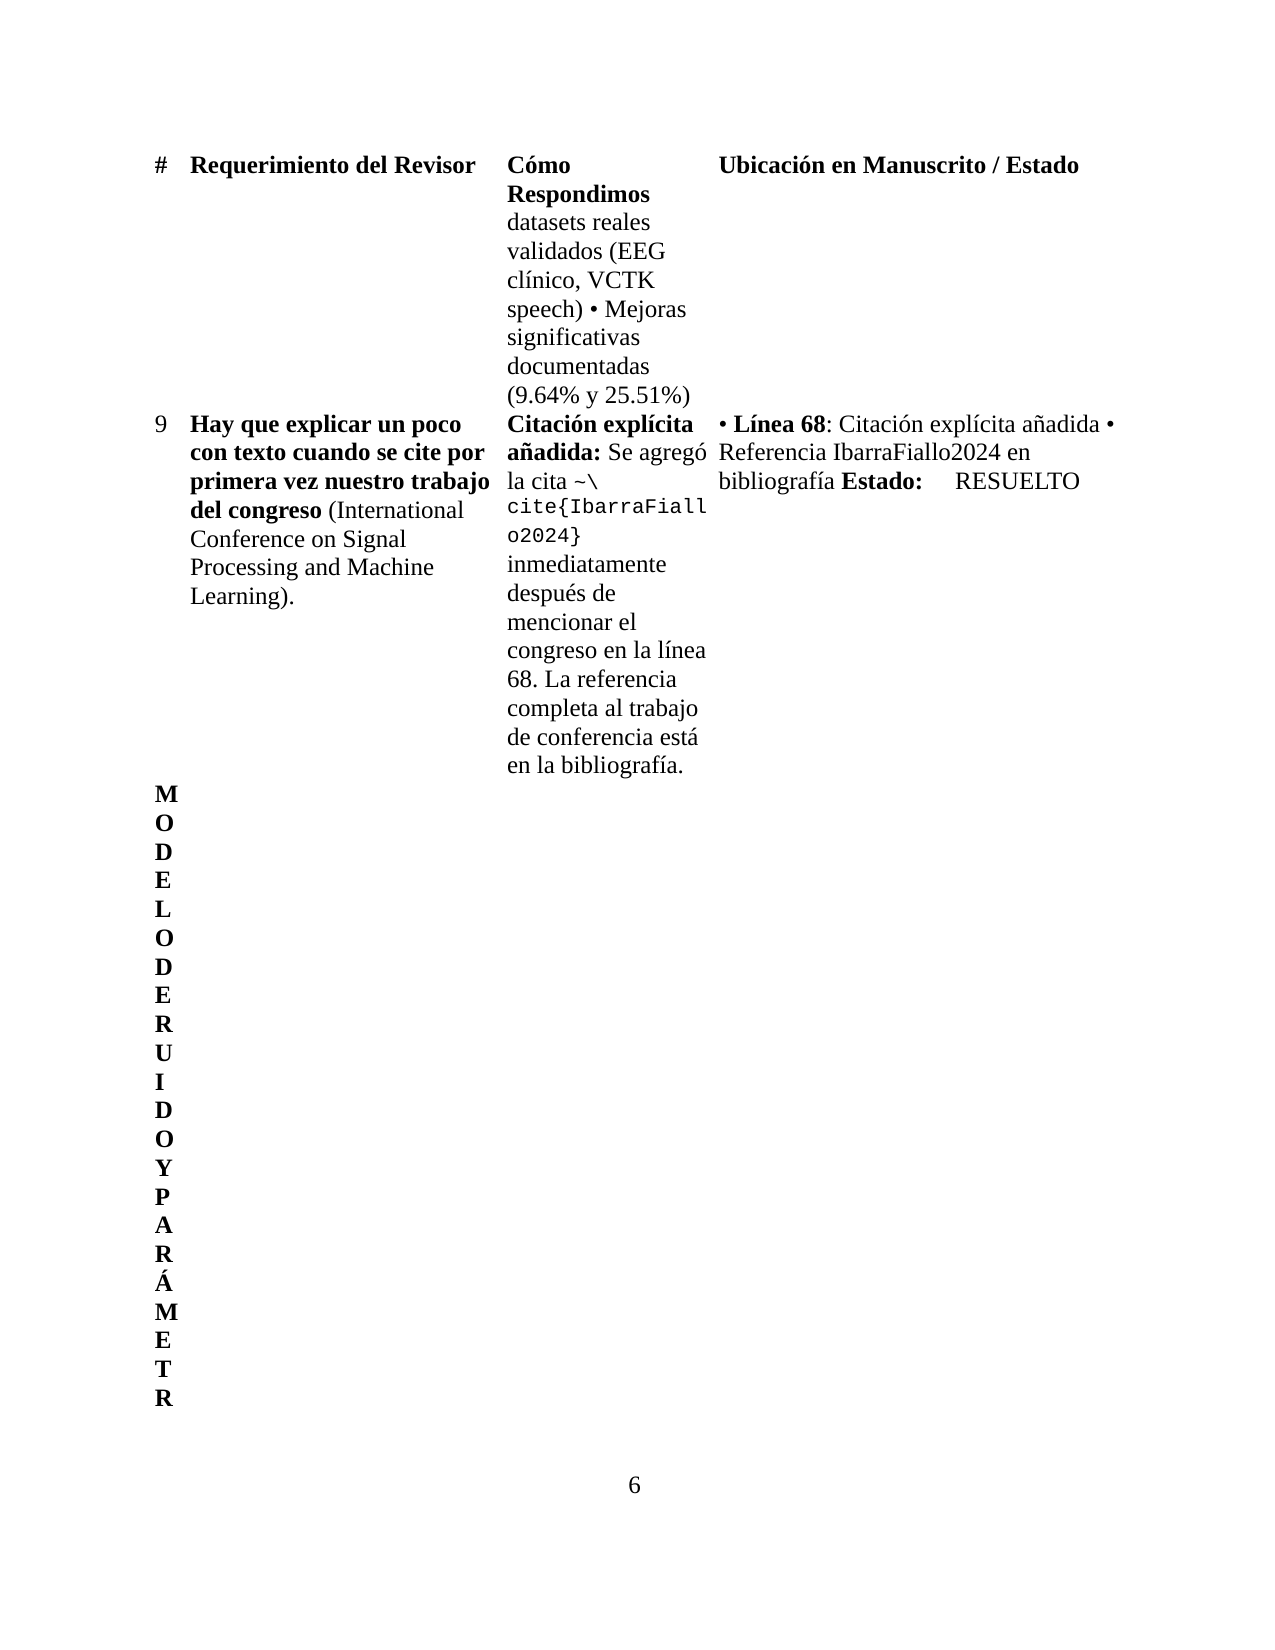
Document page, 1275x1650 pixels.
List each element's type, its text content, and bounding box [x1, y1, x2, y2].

table_cell [150, 208, 185, 409]
table_cell [714, 208, 1125, 409]
table_cell Citación explícita añadida: Se agregó la cita ~\cite{IbarraFiallo2024} inmediatamente después de mencionar el congreso en la línea 68. La referencia completa al trabajo de conferencia está en la bibliografía. [503, 409, 714, 779]
table_cell datasets reales validados (EEG clínico, VCTK speech) • Mejoras significativas documentadas (9.64% y 25.51%) [503, 208, 714, 409]
table_cell Hay que explicar un poco con texto cuando se cite por primera vez nuestro trabajo del congreso (International Conference on Signal Processing and Machine Learning). [185, 409, 502, 779]
table_header # [150, 150, 185, 207]
table_cell [714, 779, 1125, 1412]
table_cell 9 [150, 409, 185, 779]
table_header Ubicación en Manuscrito / Estado [714, 150, 1125, 207]
table_cell MODELO DE RUIDO Y PARÁMETR [150, 779, 185, 1412]
table_cell • Línea 68: Citación explícita añadida • Referencia IbarraFiallo2024 en bibliografía Estado: ✅ RESUELTO [714, 409, 1125, 779]
table_header Requerimiento del Revisor [185, 150, 502, 207]
table_cell [503, 779, 714, 1412]
table_cell [185, 779, 502, 1412]
table_header Cómo Respondimos [503, 150, 714, 207]
table_cell [185, 208, 502, 409]
